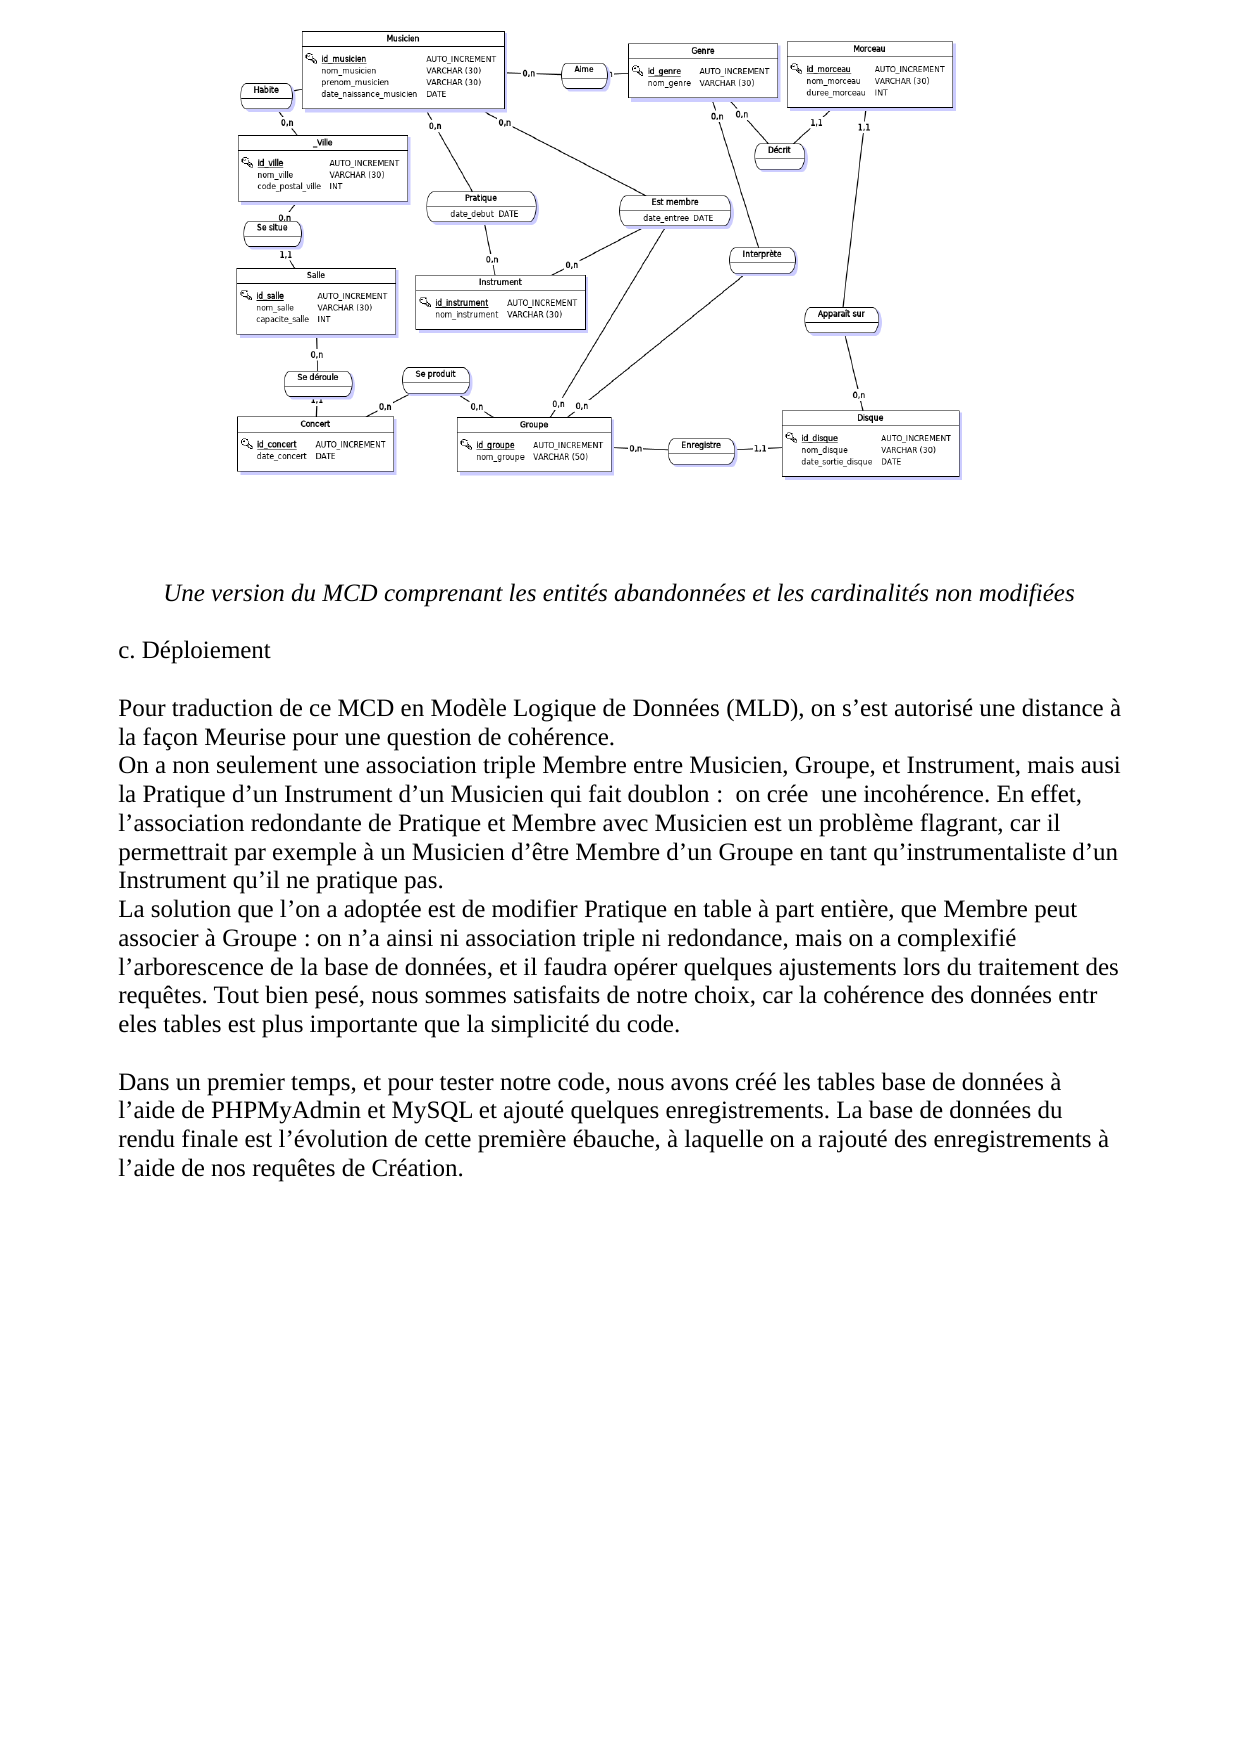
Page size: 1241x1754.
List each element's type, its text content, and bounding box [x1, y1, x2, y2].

text Une version du MCD comprenant les entités abandonnées et les cardinalités non modifiées [118, 578, 1122, 607]
text c. Déploiement [118, 636, 1122, 664]
text Pour traduction de ce MCD en Modèle Logique de Données (MLD), on s’est autorisé une distance à la façon Meurise pour une question de cohérence. [118, 693, 1122, 751]
picture [235, 25, 994, 558]
text La solution que l’on a adoptée est de modifier Pratique en table à part entière, que Membre peut associer à Groupe : on n’a ainsi ni association triple ni redondance, mais on a complexifié l’arborescence de la base de données, et il faudra opérer quelques ajustements lors du traitement des requêtes. Tout bien pesé, nous sommes satisfaits de notre choix, car la cohérence des données entr eles tables est plus importante que la simplicité du code. [118, 894, 1122, 1038]
text On a non seulement une association triple Membre entre Musicien, Groupe, et Instrument, mais ausi la Pratique d’un Instrument d’un Musicien qui fait doublon : on crée une incohérence. En effet, l’association redondante de Pratique et Membre avec Musicien est un problème flagrant, car il permettrait par exemple à un Musicien d’être Membre d’un Groupe en tant qu’instrumentaliste d’un Instrument qu’il ne pratique pas. [118, 751, 1122, 894]
text Dans un premier temps, et pour tester notre code, nous avons créé les tables base de données à l’aide de PHPMyAdmin et MySQL et ajouté quelques enregistrements. La base de données du rendu finale est l’évolution de cette première ébauche, à laquelle on a rajouté des enregistrements à l’aide de nos requêtes de Création. [118, 1067, 1122, 1182]
